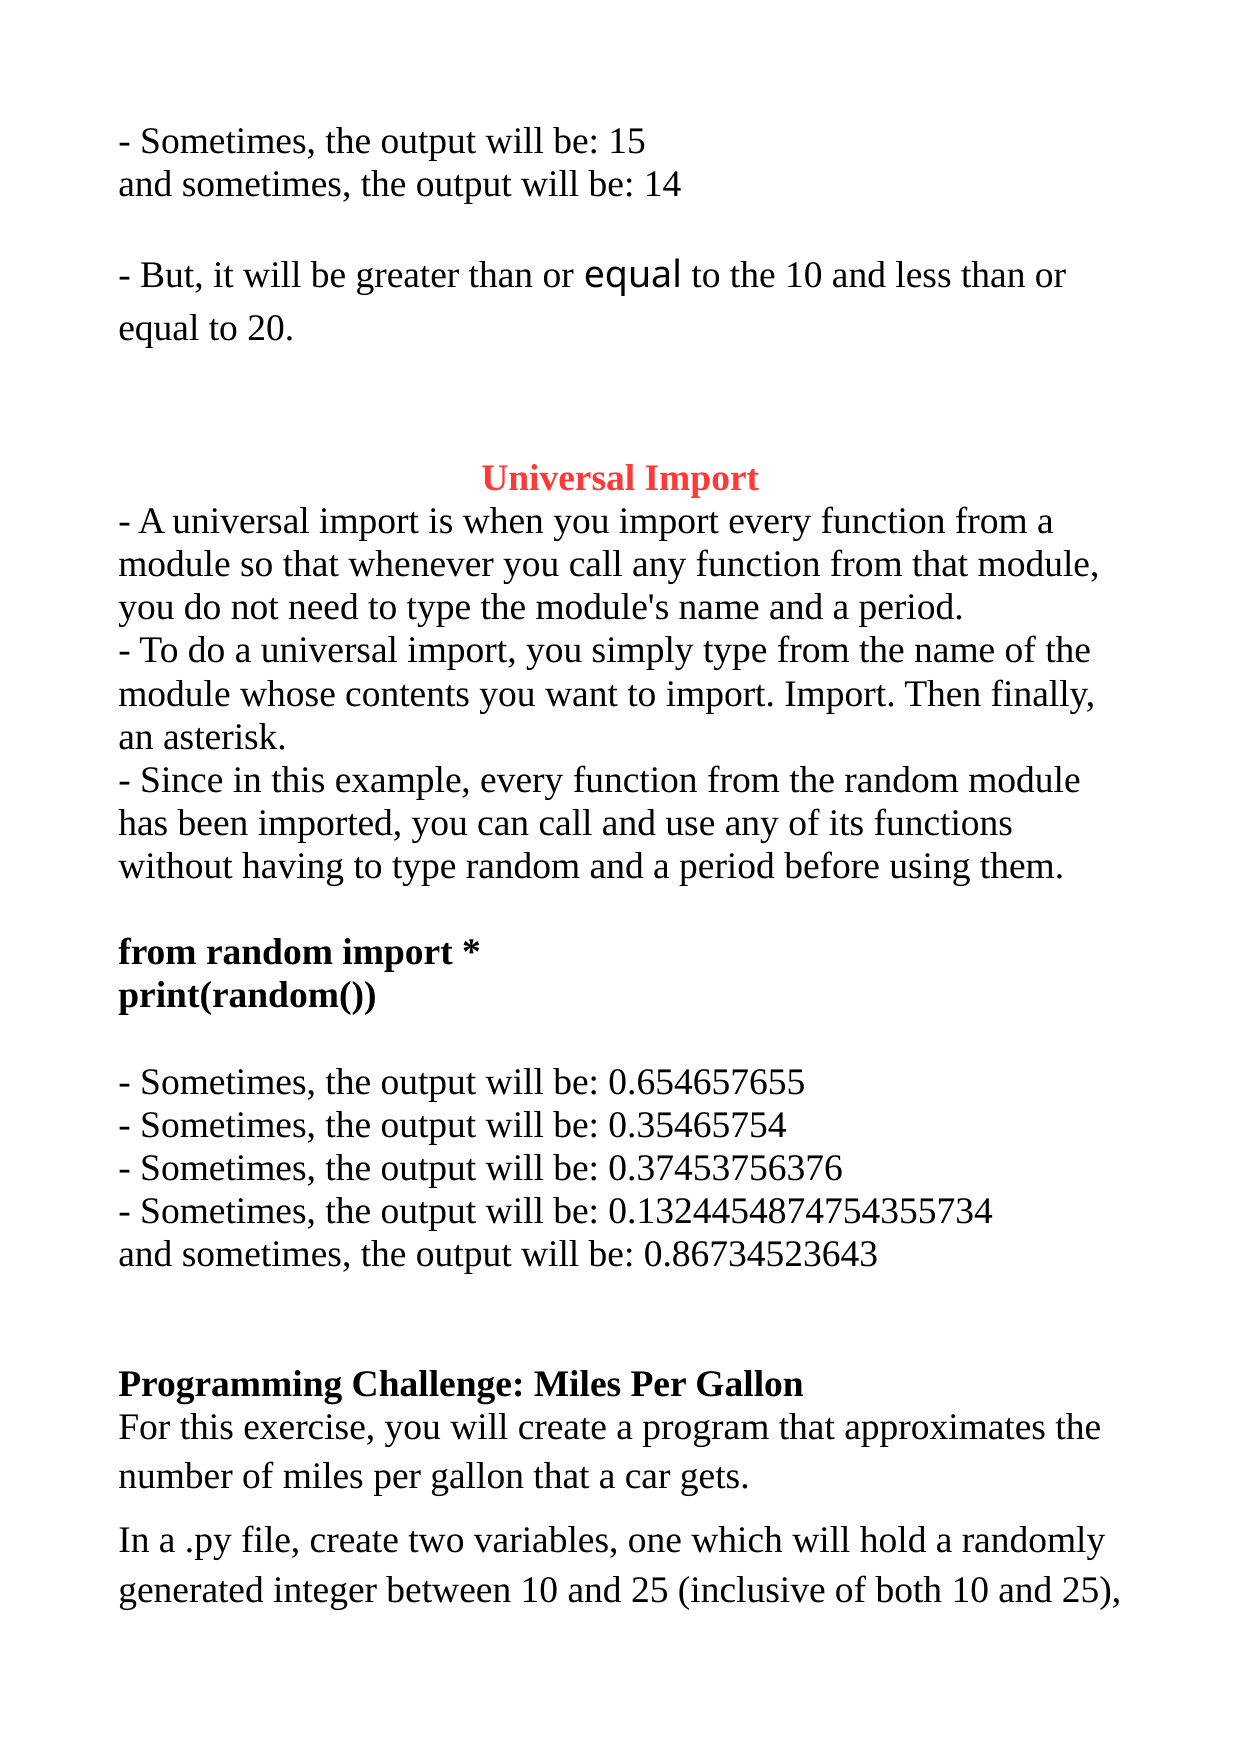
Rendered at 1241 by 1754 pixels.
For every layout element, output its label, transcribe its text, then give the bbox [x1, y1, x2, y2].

text - But, it will be greater than or equal to the 10 and less than or equal to 20. [118, 247, 1122, 348]
text - To do a universal import, you simply type from the name of the module whose contents you want to import. Import. Then finally, an asterisk. [118, 628, 1122, 757]
text - A universal import is when you import every function from a module so that whenever you call any function from that module, you do not need to type the module's name and a period. [118, 498, 1122, 628]
text from random import * [118, 930, 1122, 973]
text and sometimes, the output will be: 14 [118, 161, 1122, 204]
text and sometimes, the output will be: 0.86734523643 [118, 1232, 1122, 1275]
text print(random()) [118, 973, 1122, 1016]
text - Sometimes, the output will be: 0.1324454874754355734 [118, 1188, 1122, 1232]
text - Sometimes, the output will be: 0.37453756376 [118, 1145, 1122, 1188]
text In a .py file, create two variables, one which will hold a randomly generated integer between 10 and 25 (inclusive of both 10 and 25), [118, 1518, 1122, 1611]
text - Sometimes, the output will be: 15 [118, 118, 1122, 161]
text - Sometimes, the output will be: 0.654657655 [118, 1059, 1122, 1102]
text Universal Import [118, 455, 1122, 498]
text - Since in this example, every function from the random module has been imported, you can call and use any of its functions without having to type random and a period before using them. [118, 757, 1122, 887]
text - Sometimes, the output will be: 0.35465754 [118, 1102, 1122, 1145]
text For this exercise, you will create a program that approximates the number of miles per gallon that a car gets. [118, 1404, 1122, 1497]
text Programming Challenge: Miles Per Gallon [118, 1361, 1122, 1404]
